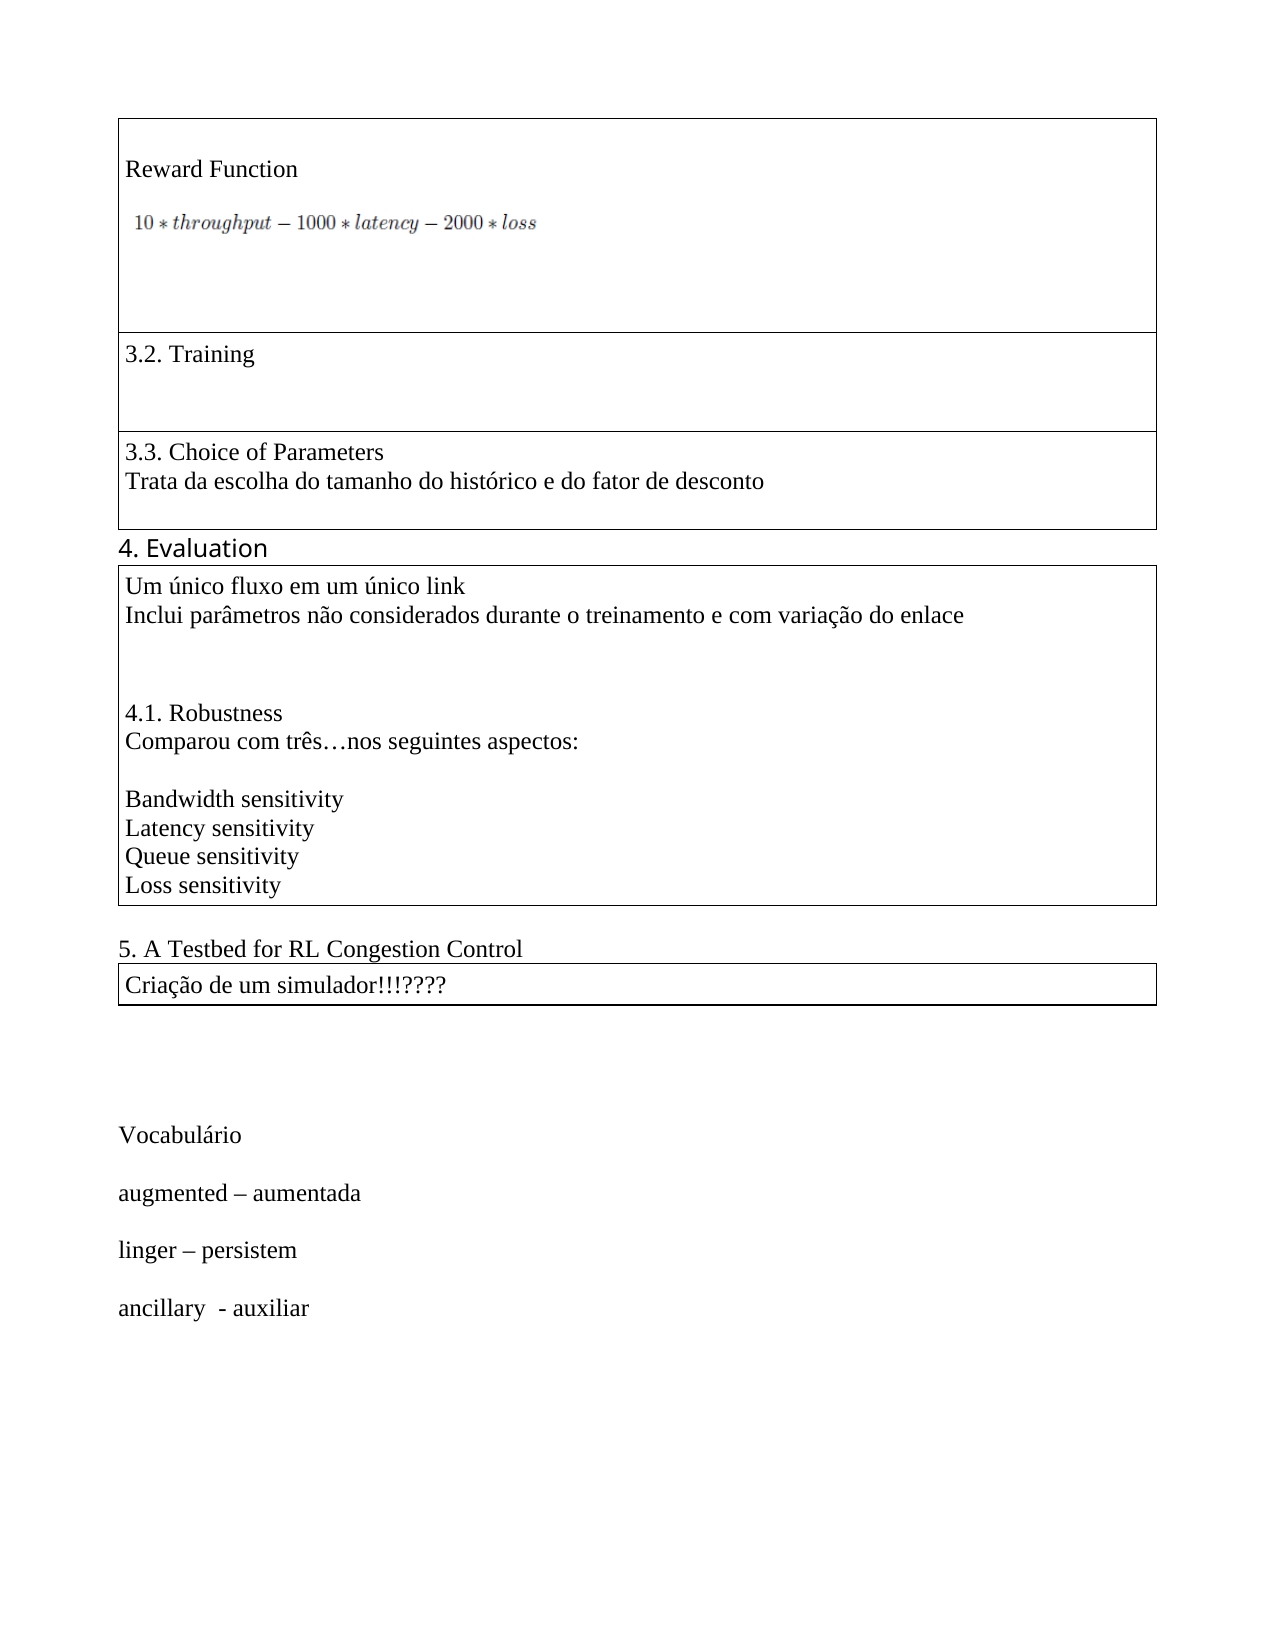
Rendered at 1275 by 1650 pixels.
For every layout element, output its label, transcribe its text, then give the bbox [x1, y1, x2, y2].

table_cell 3.2. Training [119, 333, 1156, 431]
text Vocabulário [118, 1121, 1157, 1149]
picture [134, 203, 549, 235]
table_header Reward Function [119, 119, 1156, 332]
text augmented – aumentada [118, 1178, 1157, 1207]
text ancillary - auxiliar [118, 1293, 1157, 1322]
table_cell 3.3. Choice of Parameters Trata da escolha do tamanho do histórico e do fator de desconto [119, 432, 1156, 529]
table_header Um único fluxo em um único link Inclui parâmetros não considerados durante o treinamento e com variação do enlace [119, 566, 1156, 692]
table_cell 4.1. Robustness Comparou com três…nos seguintes aspectos: Bandwidth sensitivity Latency sensitivity Queue sensitivity Loss sensitivity [119, 692, 1156, 905]
text 5. A Testbed for RL Congestion Control [118, 934, 1157, 963]
text 4. Evaluation [118, 530, 1157, 564]
table_header Criação de um simulador!!!???? [119, 964, 1156, 1004]
text linger – persistem [118, 1236, 1157, 1264]
